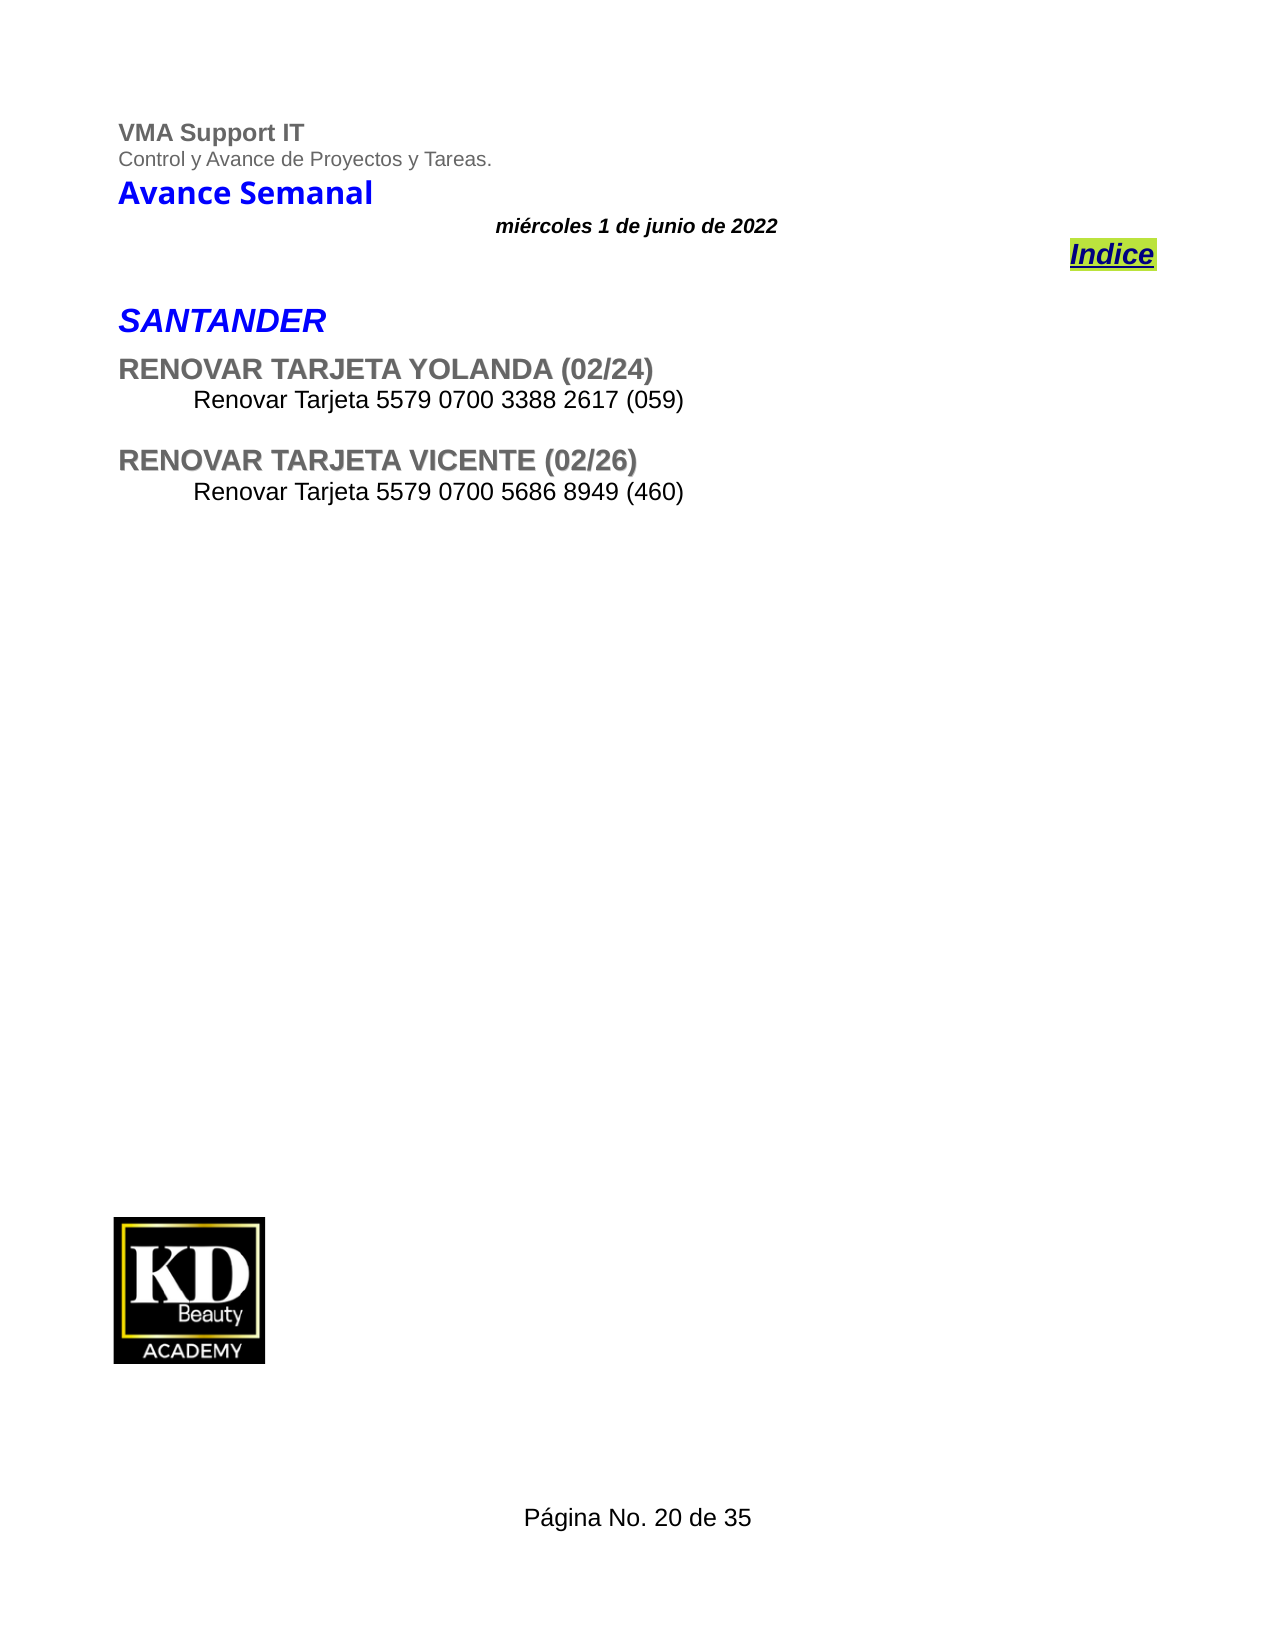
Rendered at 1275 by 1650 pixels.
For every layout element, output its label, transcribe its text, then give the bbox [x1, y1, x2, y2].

subtitle RENOVAR TARJETA YOLANDA (02/24) [118, 352, 1157, 385]
picture [113, 1217, 266, 1364]
subtitle SANTANDER [118, 300, 1157, 339]
subtitle RENOVAR TARJETA VICENTE (02/26) [118, 443, 1157, 477]
text Renovar Tarjeta 5579 0700 3388 2617 (059) [193, 385, 1157, 414]
text Renovar Tarjeta 5579 0700 5686 8949 (460) [118, 477, 1157, 505]
